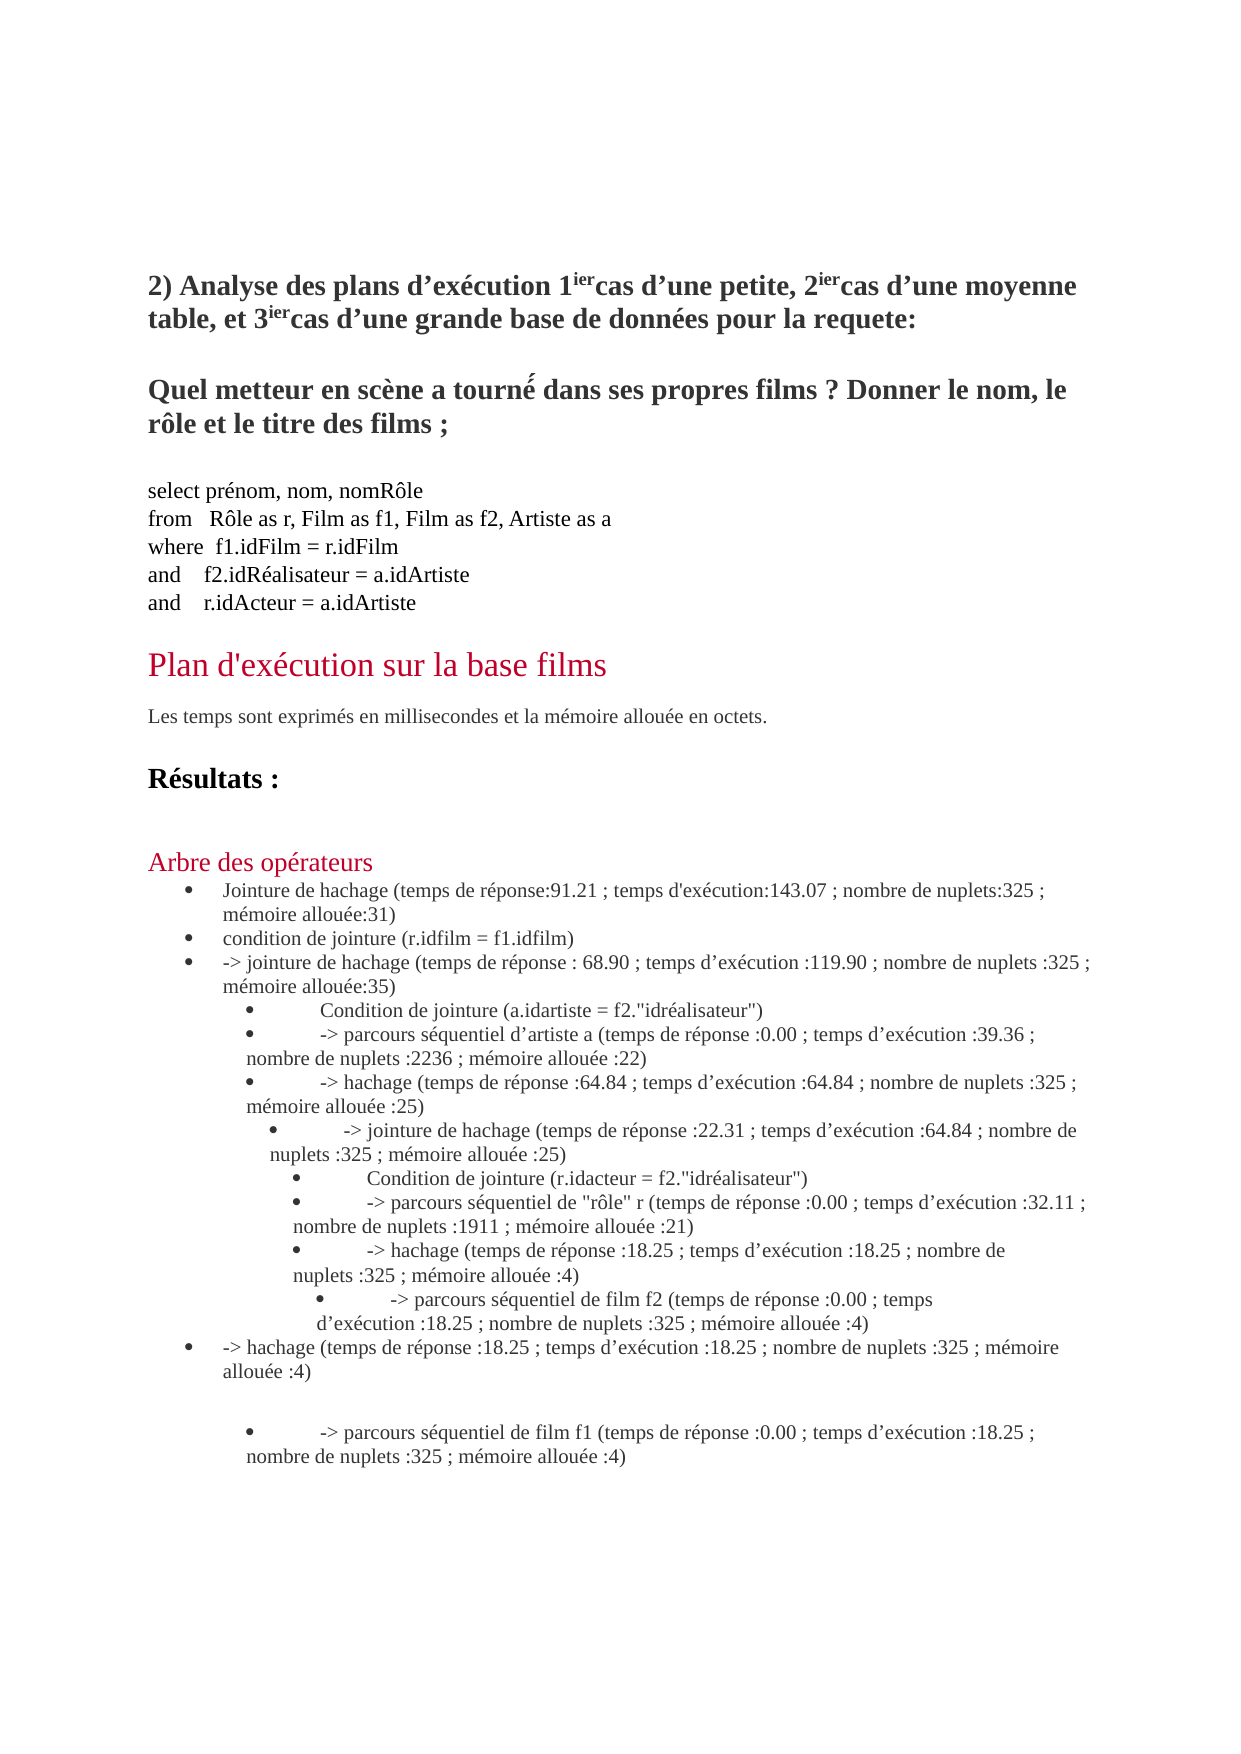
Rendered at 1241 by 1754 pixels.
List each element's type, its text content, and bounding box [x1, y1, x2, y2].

subtitle Plan d'exécution sur la base films [148, 644, 1093, 684]
text select prénom, nom, nomRôle [148, 477, 1093, 503]
list -> jointure de hachage (temps de réponse :22.31 ; temps d’exécution :64.84 ; nombre de nuplets :325 ; mémoire allouée :25) [269, 1118, 1093, 1166]
text Les temps sont exprimés en millisecondes et la mémoire allouée en octets. [148, 704, 1093, 728]
list -> jointure de hachage (temps de réponse : 68.90 ; temps d’exécution :119.90 ; nombre de nuplets :325 ; mémoire allouée:35) [185, 950, 1093, 998]
text where f1.idFilm = r.idFilm [148, 533, 1093, 559]
subtitle Arbre des opérateurs [148, 846, 1093, 877]
list Condition de jointure (a.idartiste = f2."idréalisateur") [246, 998, 1093, 1022]
list Condition de jointure (r.idacteur = f2."idréalisateur") [293, 1166, 1093, 1190]
text and f2.idRéalisateur = a.idArtiste [148, 561, 1093, 587]
list -> hachage (temps de réponse :18.25 ; temps d’exécution :18.25 ; nombre de nuplets :325 ; mémoire allouée :4) [185, 1335, 1093, 1383]
list -> parcours séquentiel de "rôle" r (temps de réponse :0.00 ; temps d’exécution :32.11 ; nombre de nuplets :1911 ; mémoire allouée :21) [293, 1190, 1093, 1238]
text from Rôle as r, Film as f1, Film as f2, Artiste as a [148, 505, 1093, 531]
list -> hachage (temps de réponse :18.25 ; temps d’exécution :18.25 ; nombre de nuplets :325 ; mémoire allouée :4) [293, 1238, 1093, 1287]
text 2) Analyse des plans d’exécution 1iercas d’une petite, 2iercas d’une moyenne table, et 3iercas d’une grande base de données pour la requete: [148, 268, 1093, 335]
text and r.idActeur = a.idArtiste [148, 589, 1093, 615]
text Résultats : [148, 762, 1093, 795]
list -> parcours séquentiel d’artiste a (temps de réponse :0.00 ; temps d’exécution :39.36 ; nombre de nuplets :2236 ; mémoire allouée :22) [246, 1022, 1093, 1070]
list Jointure de hachage (temps de réponse:91.21 ; temps d'exécution:143.07 ; nombre de nuplets:325 ; mémoire allouée:31) [185, 877, 1093, 926]
list -> parcours séquentiel de film f1 (temps de réponse :0.00 ; temps d’exécution :18.25 ; nombre de nuplets :325 ; mémoire allouée :4) [246, 1420, 1093, 1468]
list condition de jointure (r.idfilm = f1.idfilm) [185, 926, 1093, 950]
list -> hachage (temps de réponse :64.84 ; temps d’exécution :64.84 ; nombre de nuplets :325 ; mémoire allouée :25) [246, 1070, 1093, 1118]
list -> parcours séquentiel de film f2 (temps de réponse :0.00 ; temps d’exécution :18.25 ; nombre de nuplets :325 ; mémoire allouée :4) [316, 1287, 1093, 1335]
text Quel metteur en scène a tourné́ dans ses propres films ? Donner le nom, le rôle et le titre des films ; [148, 372, 1093, 439]
